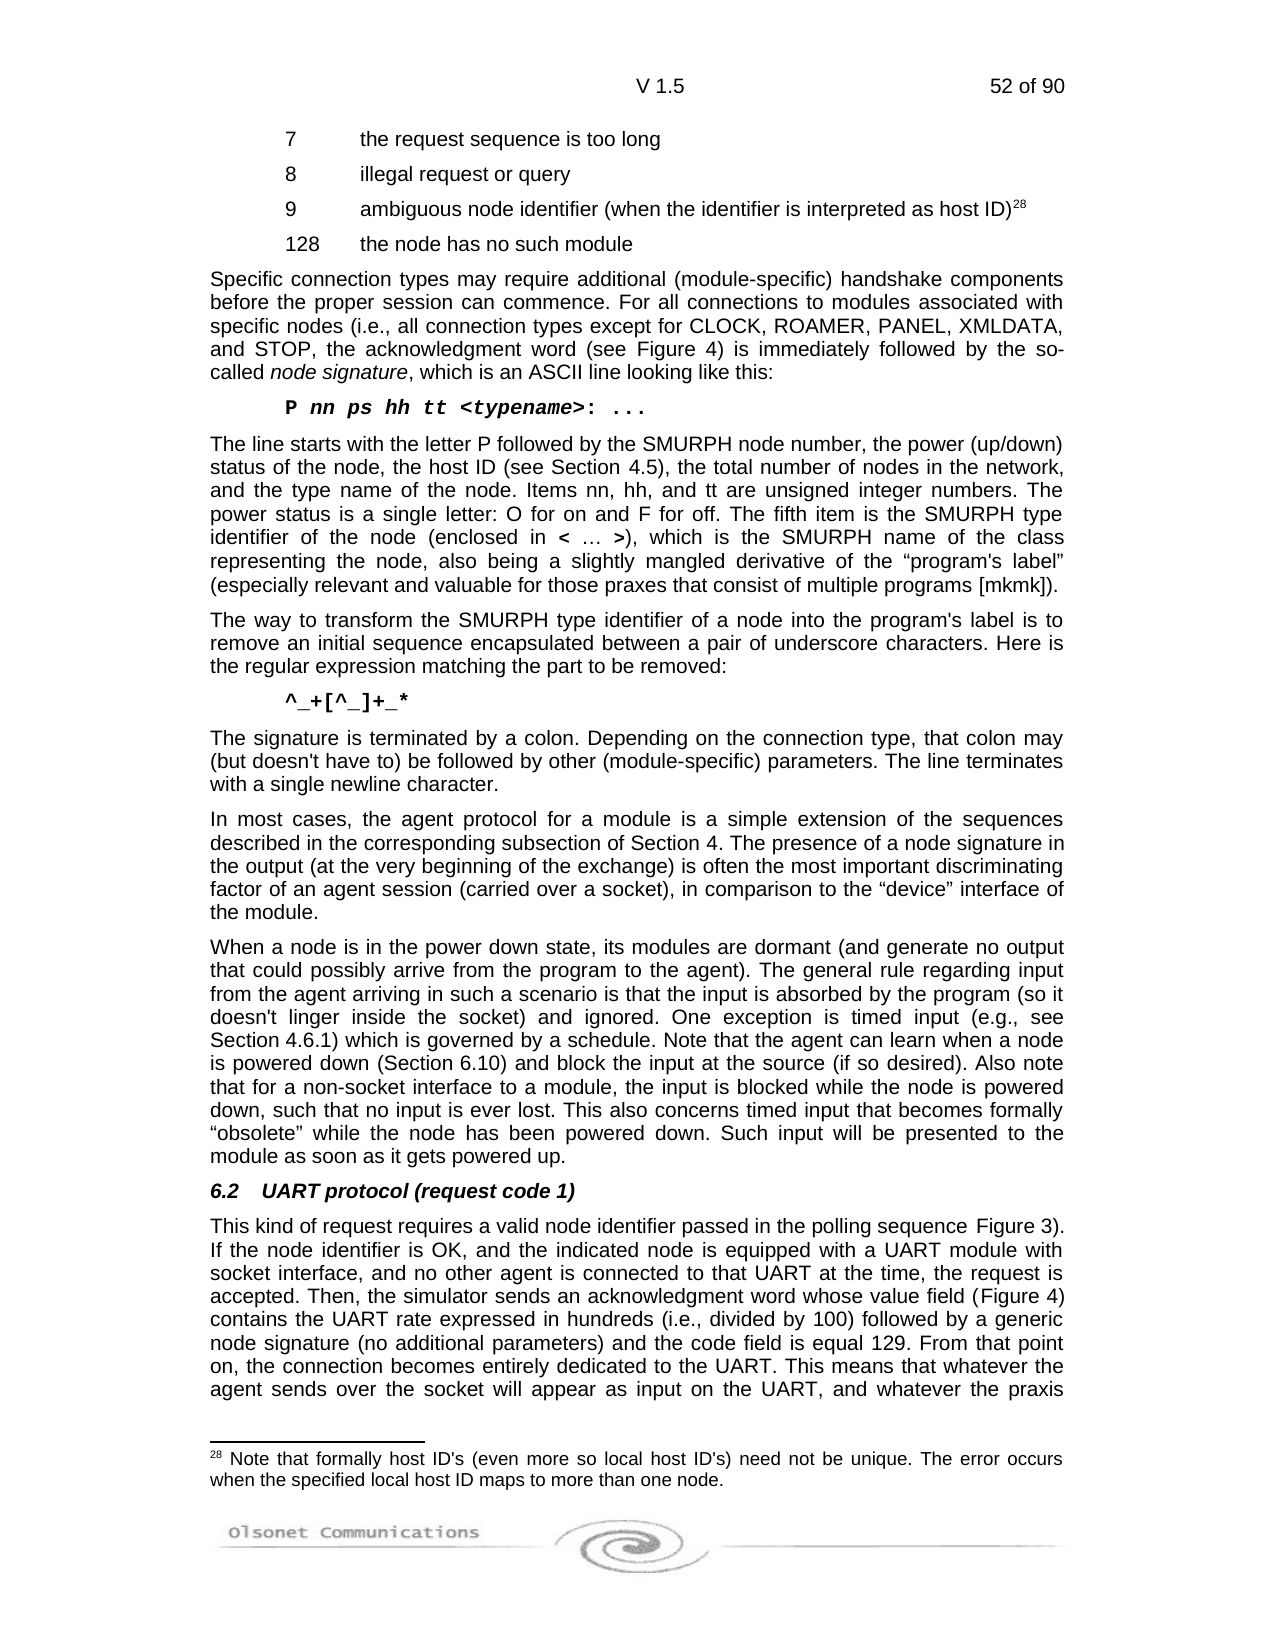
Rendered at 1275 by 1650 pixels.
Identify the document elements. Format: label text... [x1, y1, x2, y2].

picture [210, 1504, 1065, 1596]
text 8 illegal request or query [285, 163, 1065, 186]
subtitle UART protocol (request code 1) [210, 1180, 1065, 1203]
text The line starts with the letter P followed by the SMURPH node number, the power (up/down) status of the node, the host ID (see Section 4.5), the total number of nodes in the network, and the type name of the node. Items nn, hh, and tt are unsigned integer numbers. The power status is a single letter: O for on and F for off. The fifth item is the SMURPH type identifier of the node (enclosed in < … >), which is the SMURPH name of the class representing the node, also being a slightly mangled derivative of the “program's label” (especially relevant and valuable for those praxes that consist of multiple programs [mkmk]). [210, 432, 1065, 596]
text Note that formally host ID's (even more so local host ID's) need not be unique. The error occurs when the specified local host ID maps to more than one node. [210, 1448, 1065, 1490]
text Specific connection types may require additional (module-specific) handshake components before the proper session can commence. For all connections to modules associated with specific nodes (i.e., all connection types except for CLOCK, ROAMER, PANEL, XMLDATA, and STOP, the acknowledgment word (see Figure 4) is immediately followed by the so-called node signature, which is an ASCII line looking like this: [210, 268, 1065, 384]
text 9 ambiguous node identifier (when the identifier is interpreted as host ID) [285, 198, 1065, 221]
text In most cases, the agent protocol for a module is a simple extension of the sequences described in the corresponding subsection of Section 4. The presence of a node signature in the output (at the very beginning of the exchange) is often the most important discriminating factor of an agent session (carried over a socket), in comparison to the “device” interface of the module. [210, 808, 1065, 924]
text When a node is in the power down state, its modules are dormant (and generate no output that could possibly arrive from the program to the agent). The general rule regarding input from the agent arriving in such a scenario is that the input is absorbed by the program (so it doesn't linger inside the socket) and ignored. One exception is timed input (e.g., see Section 4.6.1) which is governed by a schedule. Note that the agent can learn when a node is powered down (Section 6.10) and block the input at the source (if so desired). Also note that for a non-socket interface to a module, the input is blocked while the node is powered down, such that no input is ever lost. This also concerns timed input that becomes formally “obsolete” while the node has been powered down. Such input will be presented to the module as soon as it gets powered up. [210, 936, 1065, 1168]
text P nn ps hh tt <typename>: ... [210, 396, 1065, 421]
text This kind of request requires a valid node identifier passed in the polling sequence Figure 3). If the node identifier is OK, and the indicated node is equipped with a UART module with socket interface, and no other agent is connected to that UART at the time, the request is accepted. Then, the simulator sends an acknowledgment word whose value field (Figure 4) contains the UART rate expressed in hundreds (i.e., divided by 100) followed by a generic node signature (no additional parameters) and the code field is equal 129. From that point on, the connection becomes entirely dedicated to the UART. This means that whatever the agent sends over the socket will appear as input on the UART, and whatever the praxis [210, 1215, 1065, 1401]
text 128 the node has no such module [285, 233, 1065, 256]
text The way to transform the SMURPH type identifier of a node into the program's label is to remove an initial sequence encapsulated between a pair of underscore characters. Here is the regular expression matching the part to be removed: [210, 608, 1065, 678]
text The signature is terminated by a colon. Depending on the connection type, that colon may (but doesn't have to) be followed by other (module-specific) parameters. The line terminates with a single newline character. [210, 726, 1065, 796]
text 7 the request sequence is too long [285, 128, 1065, 151]
text ^_+[^_]+_* [210, 689, 1065, 715]
